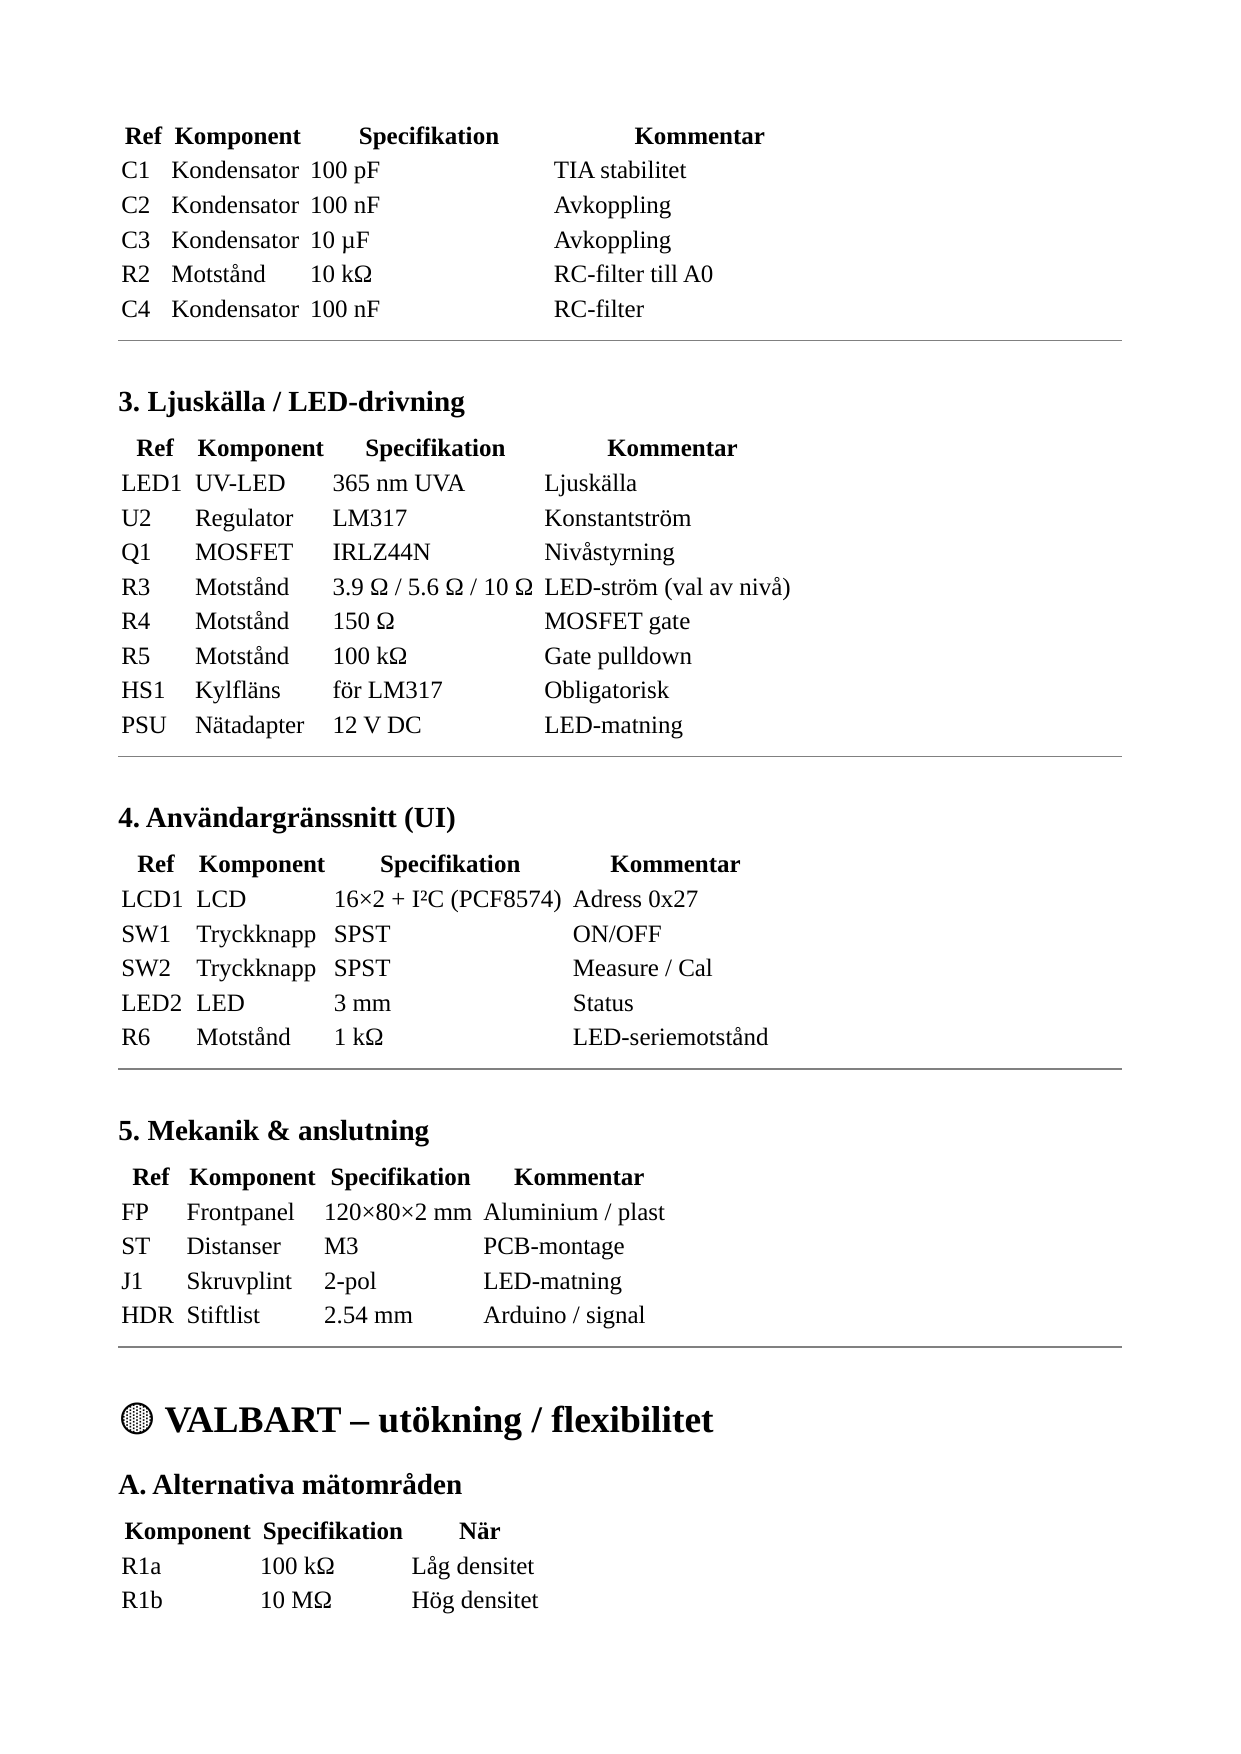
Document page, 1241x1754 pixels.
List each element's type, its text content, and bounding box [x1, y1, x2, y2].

table_cell Avkoppling [551, 222, 848, 256]
table_cell 100 pF [307, 153, 551, 187]
table_cell LED-matning [541, 707, 803, 742]
table_cell Nätadapter [192, 707, 329, 742]
table_cell LED2 [118, 985, 193, 1019]
subtitle 4. Användargränssnitt (UI) [118, 801, 1122, 834]
table_cell Arduino / signal [480, 1298, 678, 1332]
table_cell 3 mm [331, 985, 570, 1019]
table_cell Distanser [184, 1228, 321, 1263]
table_cell 10 MΩ [257, 1583, 408, 1617]
table_header Kommentar [570, 847, 781, 881]
table_cell LM317 [329, 500, 541, 534]
table_header Ref [118, 118, 168, 153]
table_cell 16×2 + I²C (PCF8574) [331, 881, 570, 916]
table_cell Motstånd [192, 638, 329, 673]
table_header Komponent [184, 1159, 321, 1194]
table_cell FP [118, 1194, 183, 1228]
table_header Ref [118, 847, 193, 881]
table_cell Låg densitet [409, 1548, 551, 1582]
table_cell PSU [118, 707, 192, 742]
table_cell Ljuskälla [541, 465, 803, 500]
table_header Specifikation [329, 431, 541, 465]
table_cell LED-seriemotstånd [570, 1020, 781, 1054]
table_cell R5 [118, 638, 192, 673]
table_cell RC-filter [551, 291, 848, 326]
table_cell 2.54 mm [321, 1298, 480, 1332]
table_cell Tryckknapp [193, 950, 331, 985]
table_header Komponent [168, 118, 307, 153]
table_cell R3 [118, 569, 192, 603]
table_cell U2 [118, 500, 192, 534]
table_cell Konstantström [541, 500, 803, 534]
table_header Ref [118, 1159, 183, 1194]
table_header Kommentar [480, 1159, 678, 1194]
table_cell ON/OFF [570, 916, 781, 950]
table_cell 3.9 Ω / 5.6 Ω / 10 Ω [329, 569, 541, 603]
table_cell Motstånd [193, 1020, 331, 1054]
table_header Specifikation [257, 1513, 408, 1548]
table_cell R4 [118, 604, 192, 638]
table_cell Kylfläns [192, 673, 329, 707]
table_cell 120×80×2 mm [321, 1194, 480, 1228]
table_cell Regulator [192, 500, 329, 534]
table_cell 10 kΩ [307, 256, 551, 291]
table_cell Hög densitet [409, 1583, 551, 1617]
table_cell RC-filter till A0 [551, 256, 848, 291]
table_cell HDR [118, 1298, 183, 1332]
subtitle A. Alternativa mätområden [118, 1467, 1122, 1501]
table_cell C4 [118, 291, 168, 326]
table_cell TIA stabilitet [551, 153, 848, 187]
table_cell SPST [331, 916, 570, 950]
table_cell LED-ström (val av nivå) [541, 569, 803, 603]
table_cell IRLZ44N [329, 534, 541, 569]
table_cell Q1 [118, 534, 192, 569]
table_cell Kondensator [168, 222, 307, 256]
table_cell R1b [118, 1583, 257, 1617]
table_header Komponent [192, 431, 329, 465]
table_header Kommentar [541, 431, 803, 465]
table_cell Gate pulldown [541, 638, 803, 673]
table_cell Measure / Cal [570, 950, 781, 985]
subtitle 3. Ljuskälla / LED-drivning [118, 384, 1122, 418]
table_cell Adress 0x27 [570, 881, 781, 916]
table_header Komponent [118, 1513, 257, 1548]
table_header Ref [118, 431, 192, 465]
table_cell LED1 [118, 465, 192, 500]
table_cell PCB-montage [480, 1228, 678, 1263]
subtitle 5. Mekanik & anslutning [118, 1113, 1122, 1147]
table_cell Motstånd [168, 256, 307, 291]
table_cell SW1 [118, 916, 193, 950]
table_cell LCD1 [118, 881, 193, 916]
table_cell 150 Ω [329, 604, 541, 638]
table_cell LED [193, 985, 331, 1019]
table_header Komponent [193, 847, 331, 881]
table_cell LED-matning [480, 1263, 678, 1297]
table_cell J1 [118, 1263, 183, 1297]
table_cell Avkoppling [551, 187, 848, 222]
table_cell 100 nF [307, 187, 551, 222]
table_header När [409, 1513, 551, 1548]
table_cell 100 nF [307, 291, 551, 326]
table_cell UV-LED [192, 465, 329, 500]
table_cell för LM317 [329, 673, 541, 707]
table_cell Aluminium / plast [480, 1194, 678, 1228]
table_cell Kondensator [168, 187, 307, 222]
table_cell HS1 [118, 673, 192, 707]
table_cell Frontpanel [184, 1194, 321, 1228]
table_cell 10 µF [307, 222, 551, 256]
table_cell Obligatorisk [541, 673, 803, 707]
table_cell Kondensator [168, 291, 307, 326]
table_cell ST [118, 1228, 183, 1263]
table_cell LCD [193, 881, 331, 916]
table_cell 1 kΩ [331, 1020, 570, 1054]
table_cell MOSFET gate [541, 604, 803, 638]
table_cell 100 kΩ [257, 1548, 408, 1582]
table_cell C2 [118, 187, 168, 222]
table_cell Status [570, 985, 781, 1019]
table_cell 100 kΩ [329, 638, 541, 673]
table_cell Motstånd [192, 569, 329, 603]
table_cell 12 V DC [329, 707, 541, 742]
table_cell C3 [118, 222, 168, 256]
table_cell C1 [118, 153, 168, 187]
table_cell Motstånd [192, 604, 329, 638]
table_cell 2-pol [321, 1263, 480, 1297]
table_cell Kondensator [168, 153, 307, 187]
table_header Kommentar [551, 118, 848, 153]
table_cell R2 [118, 256, 168, 291]
table_cell Skruvplint [184, 1263, 321, 1297]
table_cell SW2 [118, 950, 193, 985]
table_header Specifikation [307, 118, 551, 153]
table_cell R1a [118, 1548, 257, 1582]
subtitle 🟡 VALBART – utökning / flexibilitet [118, 1397, 1122, 1440]
table_cell Nivåstyrning [541, 534, 803, 569]
table_cell M3 [321, 1228, 480, 1263]
table_cell Tryckknapp [193, 916, 331, 950]
table_cell MOSFET [192, 534, 329, 569]
table_header Specifikation [331, 847, 570, 881]
table_cell Stiftlist [184, 1298, 321, 1332]
table_cell R6 [118, 1020, 193, 1054]
table_header Specifikation [321, 1159, 480, 1194]
table_cell SPST [331, 950, 570, 985]
table_cell 365 nm UVA [329, 465, 541, 500]
